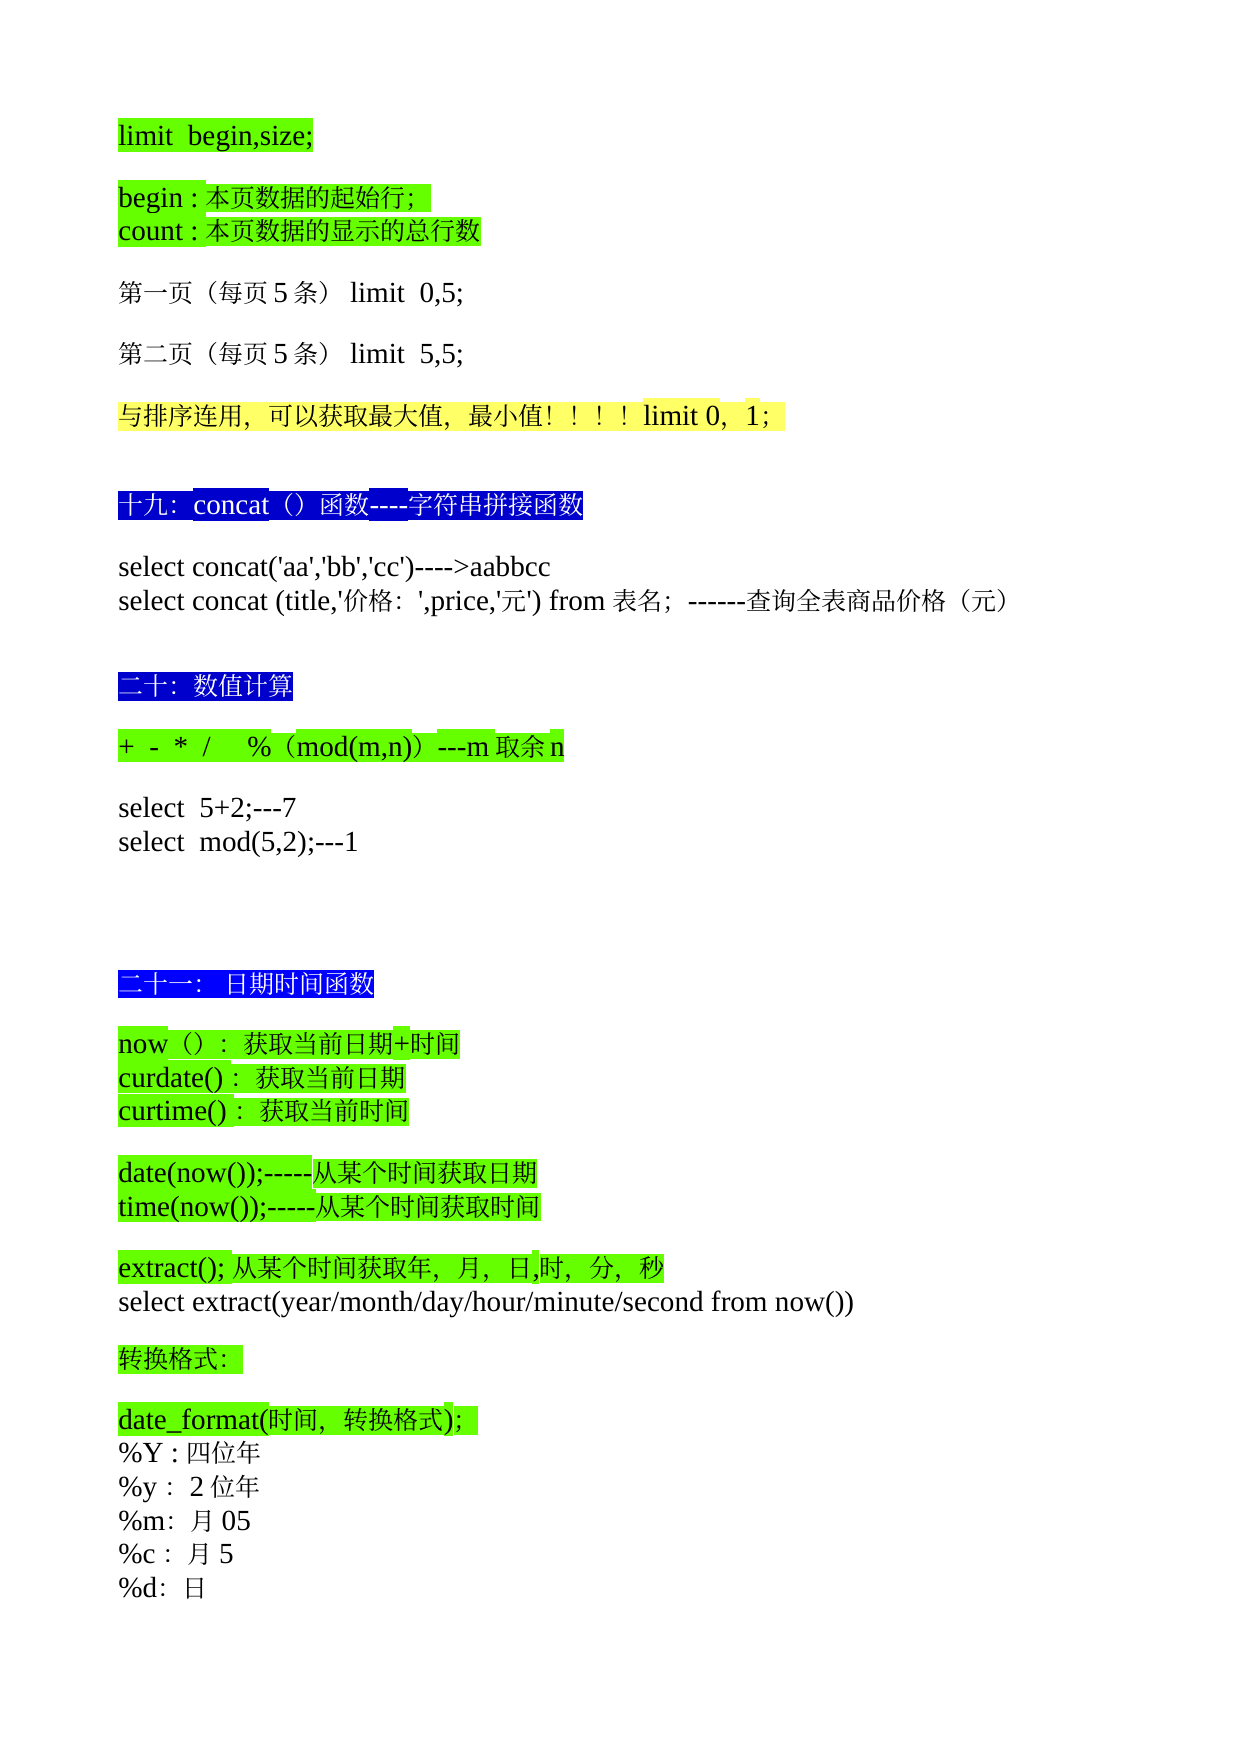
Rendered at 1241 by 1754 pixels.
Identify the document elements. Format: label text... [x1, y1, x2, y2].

text 二十一： 日期时间函数 [118, 970, 1122, 998]
text select concat('aa','bb','cc')---->aabbcc [118, 549, 1122, 583]
text %m：月 05 [118, 1503, 1122, 1536]
text date_format(时间，转换格式)； [118, 1402, 1122, 1436]
text %c ：月 5 [118, 1536, 1122, 1570]
text now（）：获取当前日期+时间 [118, 1026, 1122, 1060]
text %d：日 [118, 1570, 1122, 1603]
text %Y : 四位年 [118, 1436, 1122, 1469]
text time(now());-----从某个时间获取时间 [118, 1189, 1122, 1222]
text select 5+2;---7 [118, 791, 1122, 824]
text %y ：2位年 [118, 1469, 1122, 1503]
text select extract(year/month/day/hour/minute/second from now()) [118, 1284, 1122, 1317]
text 第一页（每页5条） limit 0,5; [118, 275, 1122, 308]
text 与排序连用，可以获取最大值，最小值！！！！limit 0，1； [118, 398, 1122, 431]
text 转换格式： [118, 1345, 1122, 1374]
text 第二页（每页5条） limit 5,5; [118, 336, 1122, 370]
text date(now());-----从某个时间获取日期 [118, 1155, 1122, 1189]
text 十九：concat（）函数----字符串拼接函数 [118, 487, 1122, 521]
text select concat (title,'价格：',price,'元') from 表名；------查询全表商品价格（元） [118, 583, 1122, 616]
text curdate() ：获取当前日期 [118, 1060, 1122, 1093]
text limit begin,size; [118, 118, 1122, 152]
text count : 本页数据的显示的总行数 [118, 213, 1122, 247]
text select mod(5,2);---1 [118, 824, 1122, 858]
text 二十：数值计算 [118, 672, 1122, 701]
text curtime() ：获取当前时间 [118, 1093, 1122, 1127]
text + - * / %（mod(m,n)）---m取余n [118, 729, 1122, 762]
text begin : 本页数据的起始行； [118, 180, 1122, 213]
text extract(); 从某个时间获取年，月，日,时，分，秒 [118, 1250, 1122, 1284]
